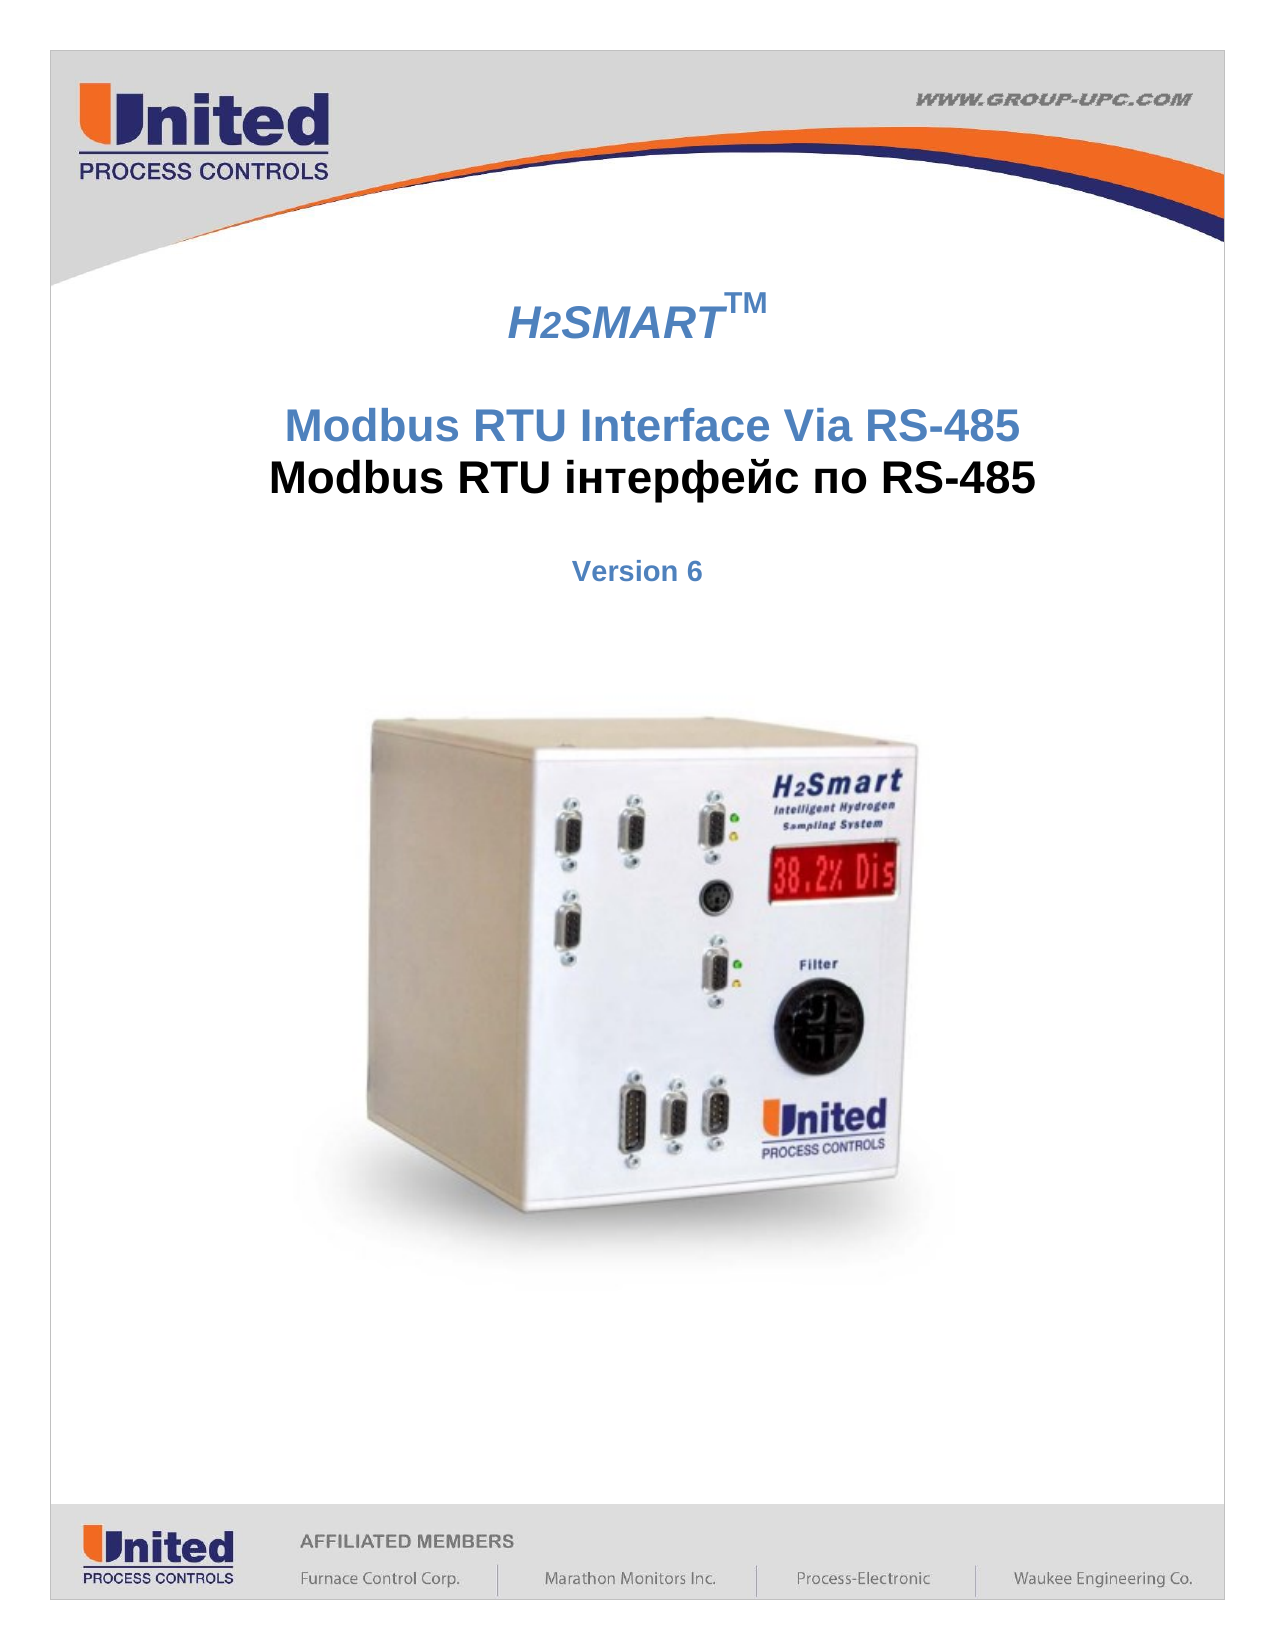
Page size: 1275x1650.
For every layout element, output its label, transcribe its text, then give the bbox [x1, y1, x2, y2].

text Version 6 [572, 554, 1188, 587]
text Modbus RTU інтерфейс по RS-485 [118, 451, 1186, 504]
text H2SMARTTM [507, 285, 1188, 348]
text Modbus RTU Interface Via RS-485 [118, 398, 1186, 451]
picture [51, 1504, 1224, 1599]
picture [278, 671, 997, 1305]
picture [51, 51, 1224, 287]
